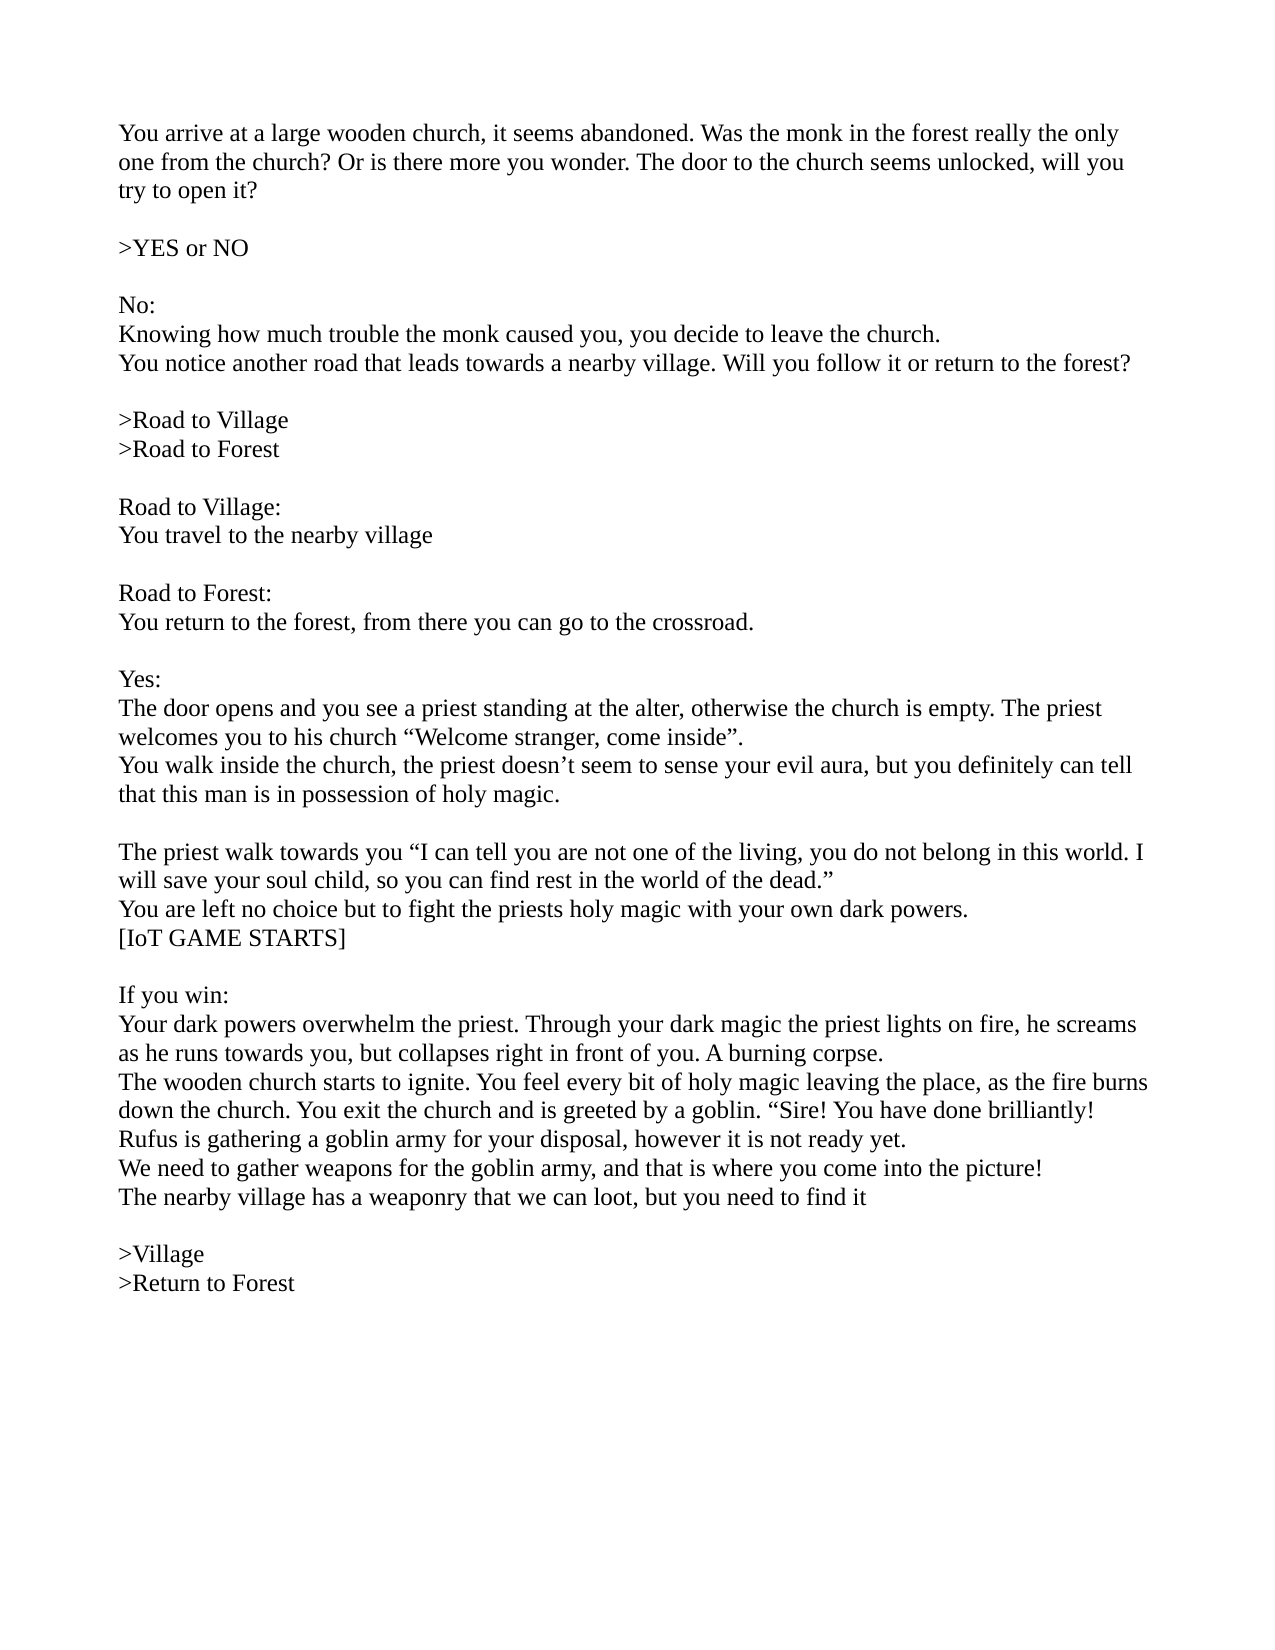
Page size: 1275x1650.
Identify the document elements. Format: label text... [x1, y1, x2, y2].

text If you win: [118, 981, 1157, 1009]
text The priest walk towards you “I can tell you are not one of the living, you do not belong in this world. I will save your soul child, so you can find rest in the world of the dead.” [118, 837, 1157, 894]
text Road to Forest: [118, 578, 1157, 607]
text You are left no choice but to fight the priests holy magic with your own dark powers. [118, 894, 1157, 923]
text >Road to Village [118, 406, 1157, 434]
text You arrive at a large wooden church, it seems abandoned. Was the monk in the forest really the only one from the church? Or is there more you wonder. The door to the church seems unlocked, will you try to open it? [118, 118, 1157, 204]
text The door opens and you see a priest standing at the alter, otherwise the church is empty. The priest welcomes you to his church “Welcome stranger, come inside”. [118, 693, 1157, 751]
text You walk inside the church, the priest doesn’t seem to sense your evil aura, but you definitely can tell that this man is in possession of holy magic. [118, 751, 1157, 808]
text >Road to Forest [118, 434, 1157, 463]
text Your dark powers overwhelm the priest. Through your dark magic the priest lights on fire, he screams as he runs towards you, but collapses right in front of you. A burning corpse. [118, 1009, 1157, 1067]
text No: [118, 291, 1157, 319]
text Knowing how much trouble the monk caused you, you decide to leave the church. [118, 319, 1157, 348]
text >YES or NO [118, 233, 1157, 262]
text You travel to the nearby village [118, 521, 1157, 549]
text Yes: [118, 664, 1157, 693]
text The nearby village has a weaponry that we can loot, but you need to find it [118, 1182, 1157, 1211]
text We need to gather weapons for the goblin army, and that is where you come into the picture! [118, 1153, 1157, 1182]
text >Village [118, 1239, 1157, 1268]
text Road to Village: [118, 492, 1157, 521]
text >Return to Forest [118, 1268, 1157, 1297]
text [IoT GAME STARTS] [118, 923, 1157, 952]
text The wooden church starts to ignite. You feel every bit of holy magic leaving the place, as the fire burns down the church. You exit the church and is greeted by a goblin. “Sire! You have done brilliantly! Rufus is gathering a goblin army for your disposal, however it is not ready yet. [118, 1067, 1157, 1153]
text You return to the forest, from there you can go to the crossroad. [118, 607, 1157, 636]
text You notice another road that leads towards a nearby village. Will you follow it or return to the forest? [118, 348, 1157, 377]
